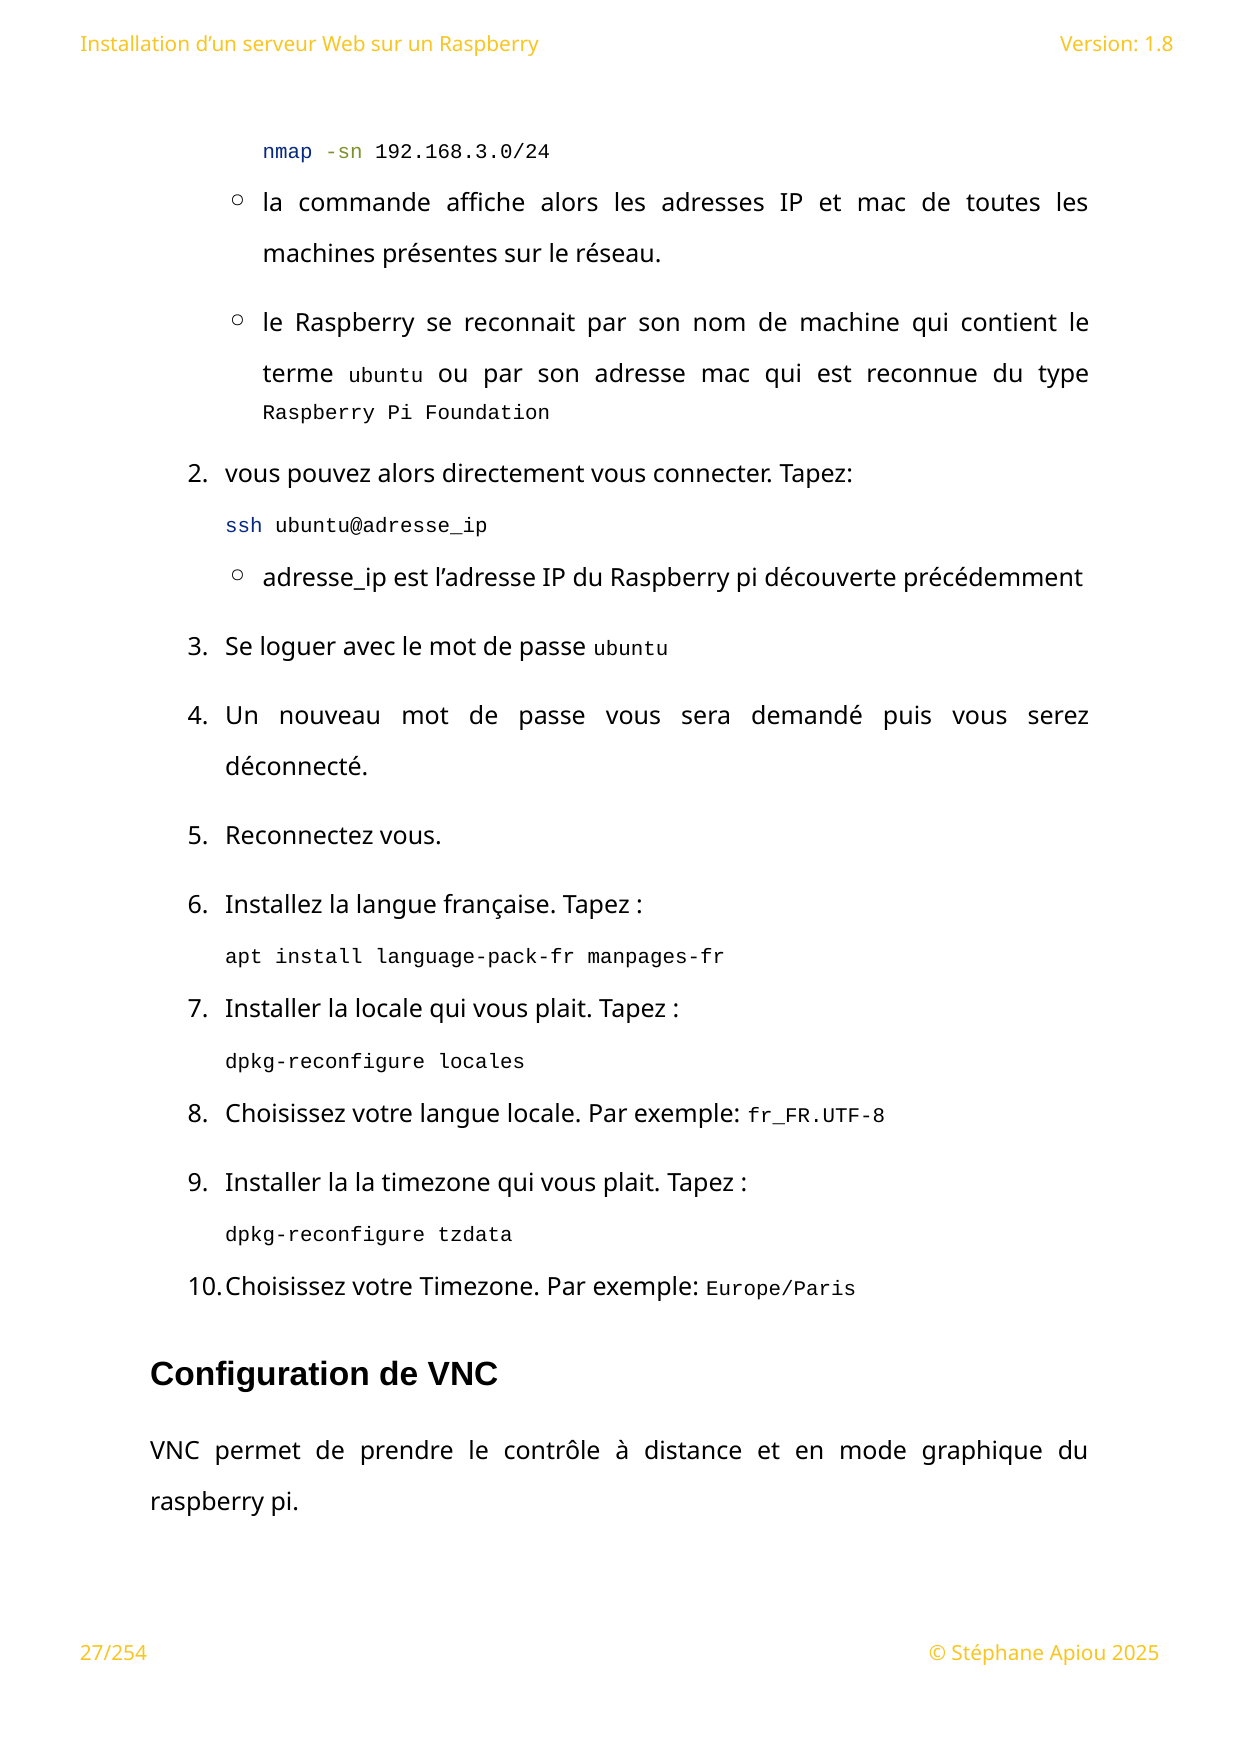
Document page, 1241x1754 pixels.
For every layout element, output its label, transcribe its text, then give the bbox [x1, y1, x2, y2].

list Reconnectez vous. [187, 818, 1090, 852]
list Un nouveau mot de passe vous sera demandé puis vous serez déconnecté. [187, 698, 1090, 783]
list Se loguer avec le mot de passe ubuntu [187, 629, 1090, 663]
list ssh ubuntu@adresse_ip [187, 515, 1090, 539]
list Choisissez votre Timezone. Par exemple: Europe/Paris [187, 1269, 1090, 1303]
subtitle Configuration de VNC [150, 1354, 1090, 1392]
list dpkg-reconfigure tzdata [187, 1224, 1090, 1248]
list Installer la la timezone qui vous plait. Tapez : [187, 1164, 1090, 1198]
list adresse_ip est l’adresse IP du Raspberry pi découverte précédemment [225, 560, 1090, 594]
list dpkg-reconfigure locales [187, 1051, 1090, 1074]
text VNC permet de prendre le contrôle à distance et en mode graphique du raspberry pi. [150, 1433, 1090, 1518]
list apt install language-pack-fr manpages-fr [187, 947, 1090, 970]
list Choisissez votre langue locale. Par exemple: fr_FR.UTF-8 [187, 1095, 1090, 1129]
list le Raspberry se reconnait par son nom de machine qui contient le terme ubuntu ou par son adresse mac qui est reconnue du type Raspberry Pi Foundation [225, 305, 1090, 426]
list la commande affiche alors les adresses IP et mac de toutes les machines présentes sur le réseau. [225, 185, 1090, 270]
list Installez la langue française. Tapez : [187, 887, 1090, 921]
list nmap -sn 192.168.3.0/24 [225, 141, 1090, 164]
list Installer la locale qui vous plait. Tapez : [187, 991, 1090, 1025]
list vous pouvez alors directement vous connecter. Tapez: [187, 455, 1090, 489]
